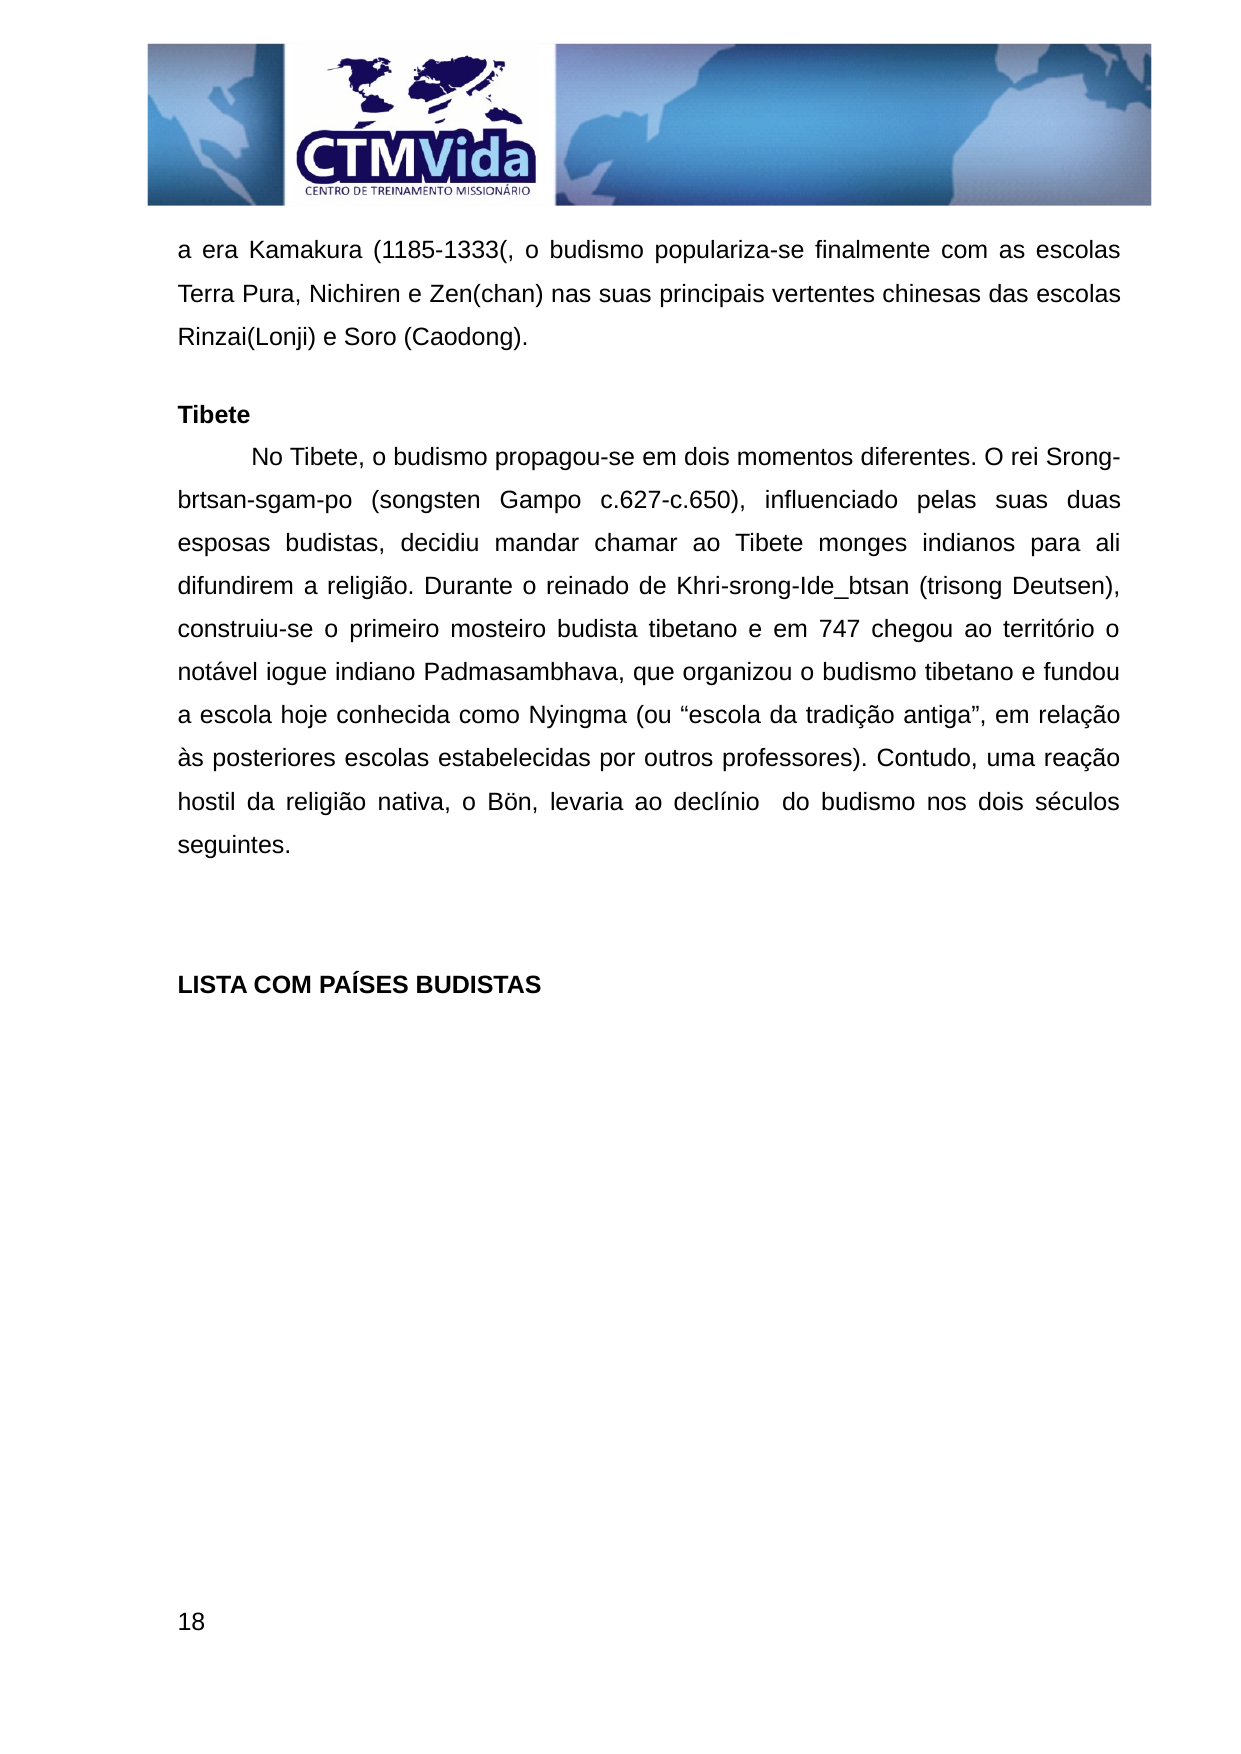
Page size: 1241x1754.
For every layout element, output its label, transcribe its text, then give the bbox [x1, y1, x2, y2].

text a era Kamakura (1185-1333(, o budismo populariza-se finalmente com as escolas Terra Pura, Nichiren e Zen(chan) nas suas principais vertentes chinesas das escolas Rinzai(Lonji) e Soro (Caodong). [177, 235, 1122, 350]
text No Tibete, o budismo propagou-se em dois momentos diferentes. O rei Srong-brtsan-sgam-po (songsten Gampo c.627-c.650), influenciado pelas suas duas esposas budistas, decidiu mandar chamar ao Tibete monges indianos para ali difundirem a religião. Durante o reinado de Khri-srong-Ide_btsan (trisong Deutsen), construiu-se o primeiro mosteiro budista tibetano e em 747 chegou ao território o notável iogue indiano Padmasambhava, que organizou o budismo tibetano e fundou a escola hoje conhecida como Nyingma (ou “escola da tradição antiga”, em relação às posteriores escolas estabelecidas por outros professores). Contudo, uma reação hostil da religião nativa, o Bön, levaria ao declínio do budismo nos dois séculos seguintes. [177, 441, 1122, 858]
subtitle Tibete [177, 400, 1122, 429]
subtitle Lista com países Budistas [177, 970, 1122, 999]
picture [147, 43, 1152, 206]
